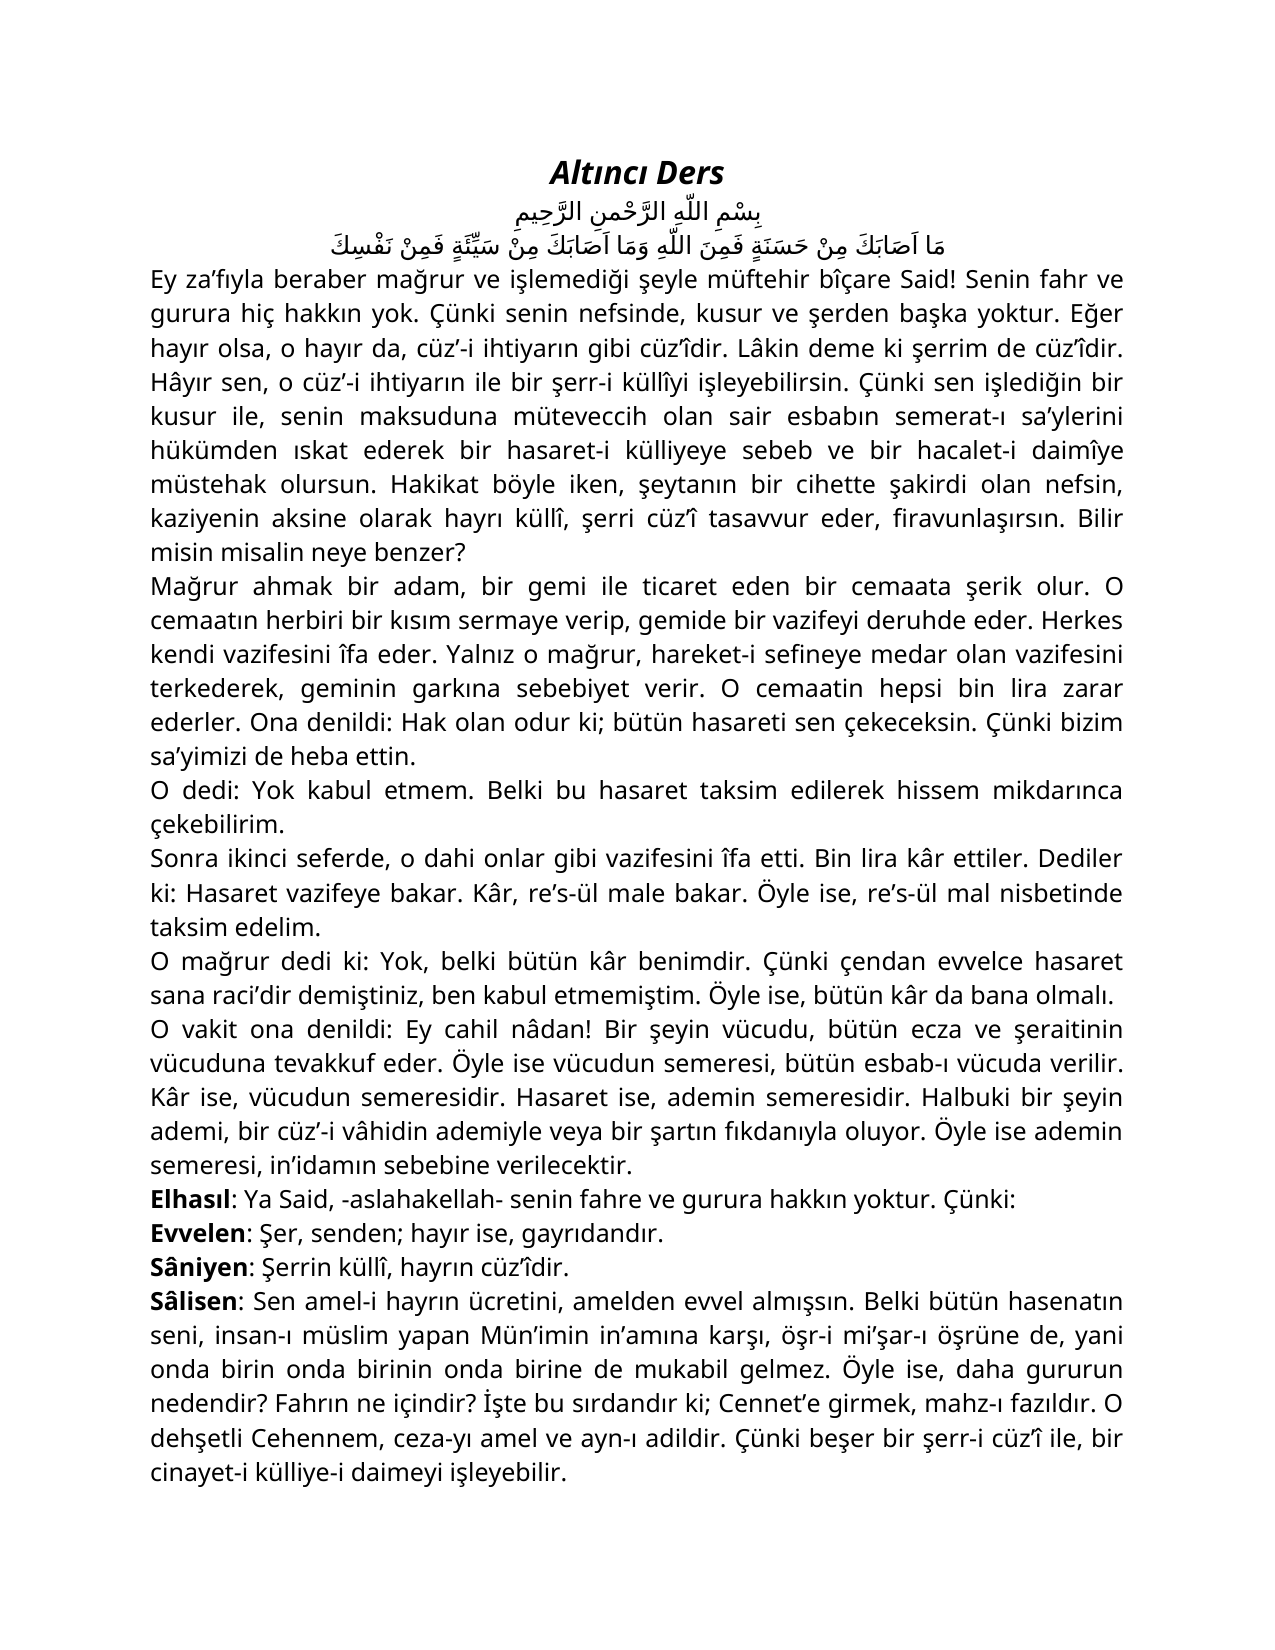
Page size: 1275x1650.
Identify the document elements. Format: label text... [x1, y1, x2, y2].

text Ey za’fıyla beraber mağrur ve işlemediği şeyle müftehir bîçare Said! Senin fahr ve gurura hiç hakkın yok. Çünki senin nefsinde, kusur ve şerden başka yoktur. Eğer hayır olsa, o hayır da, cüz’-i ihtiyarın gibi cüz’îdir. Lâkin deme ki şerrim de cüz’îdir. Hâyır sen, o cüz’-i ihtiyarın ile bir şerr-i küllîyi işleyebilirsin. Çünki sen işlediğin bir kusur ile, senin maksuduna müteveccih olan sair esbabın semerat-ı sa’ylerini hükümden ıskat ederek bir hasaret-i külliyeye sebeb ve bir hacalet-i daimîye müstehak olursun. Hakikat böyle iken, şeytanın bir cihette şakirdi olan nefsin, kaziyenin aksine olarak hayrı küllî, şerri cüz’î tasavvur eder, firavunlaşırsın. Bilir misin misalin neye benzer? [150, 262, 1125, 569]
text Sonra ikinci seferde, o dahi onlar gibi vazifesini îfa etti. Bin lira kâr ettiler. Dediler ki: Hasaret vazifeye bakar. Kâr, re’s-ül male bakar. Öyle ise, re’s-ül mal nisbetinde taksim edelim. [150, 841, 1125, 943]
text Sâniyen: Şerrin küllî, hayrın cüz’îdir. [150, 1250, 1125, 1284]
text Sâlisen: Sen amel-i hayrın ücretini, amelden evvel almışsın. Belki bütün hasenatın seni, insan-ı müslim yapan Mün’imin in’amına karşı, öşr-i mi’şar-ı öşrüne de, yani onda birin onda birinin onda birine de mukabil gelmez. Öyle ise, daha gururun nedendir? Fahrın ne içindir? İşte bu sırdandır ki; Cennet’e girmek, mahz-ı fazıldır. O dehşetli Cehennem, ceza-yı amel ve ayn-ı adildir. Çünki beşer bir şerr-i cüz’î ile, bir cinayet-i külliye-i daimeyi işleyebilir. [150, 1284, 1125, 1488]
text Mağrur ahmak bir adam, bir gemi ile ticaret eden bir cemaata şerik olur. O cemaatın herbiri bir kısım sermaye verip, gemide bir vazifeyi deruhde eder. Herkes kendi vazifesini îfa eder. Yalnız o mağrur, hareket-i sefineye medar olan vazifesini terkederek, geminin garkına sebebiyet verir. O cemaatin hepsi bin lira zarar ederler. Ona denildi: Hak olan odur ki; bütün hasareti sen çekeceksin. Çünki bizim sa’yimizi de heba ettin. [150, 569, 1125, 773]
subtitle Altıncı Ders [150, 150, 1125, 194]
text O vakit ona denildi: Ey cahil nâdan! Bir şeyin vücudu, bütün ecza ve şeraitinin vücuduna tevakkuf eder. Öyle ise vücudun semeresi, bütün esbab-ı vücuda verilir. Kâr ise, vücudun semeresidir. Hasaret ise, ademin semeresidir. Halbuki bir şeyin ademi, bir cüz’-i vâhidin ademiyle veya bir şartın fıkdanıyla oluyor. Öyle ise ademin semeresi, in’idamın sebebine verilecektir. [150, 1011, 1125, 1182]
text Elhasıl: Ya Said, -aslahakellah- senin fahre ve gurura hakkın yoktur. Çünki: [150, 1182, 1125, 1216]
text O dedi: Yok kabul etmem. Belki bu hasaret taksim edilerek hissem mikdarınca çekebilirim. [150, 773, 1125, 841]
text O mağrur dedi ki: Yok, belki bütün kâr benimdir. Çünki çendan evvelce hasaret sana raci’dir demiştiniz, ben kabul etmemiştim. Öyle ise, bütün kâr da bana olmalı. [150, 943, 1125, 1011]
text بِسْمِ اللّهِ الرَّحْمنِ الرَّحِيمِ [150, 194, 1125, 228]
text مَا اَصَابَكَ مِنْ حَسَنَةٍ فَمِنَ اللّهِ وَمَا اَصَابَكَ مِنْ سَيِّئَةٍ فَمِنْ نَفْسِكَ [150, 228, 1125, 262]
text Evvelen: Şer, senden; hayır ise, gayrıdandır. [150, 1216, 1125, 1250]
